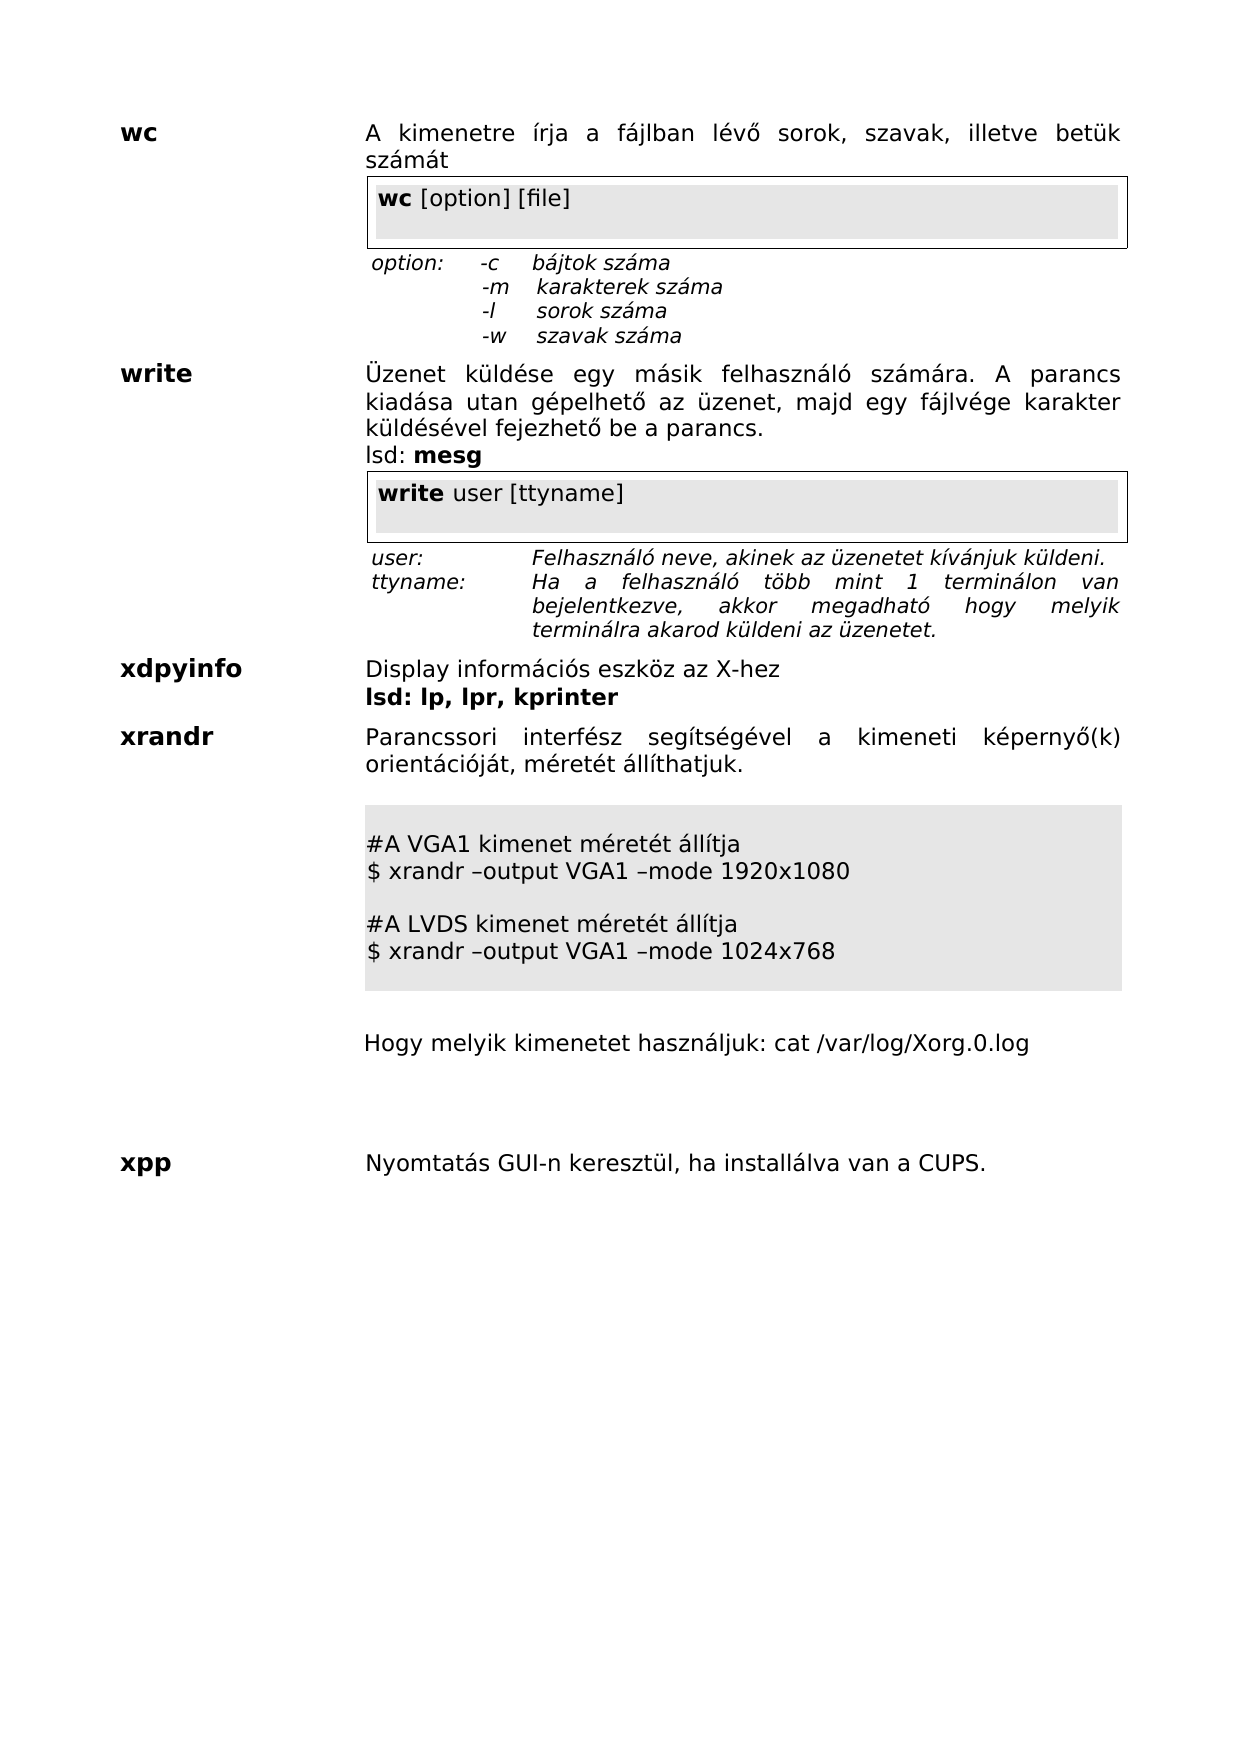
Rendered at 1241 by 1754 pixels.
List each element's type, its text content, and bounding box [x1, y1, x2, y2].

text -m karakterek száma [482, 275, 1122, 299]
text lsd: lp, lpr, kprinter [365, 684, 1122, 710]
text Hogy melyik kimenetet használjuk: cat /var/log/Xorg.0.log [364, 1030, 1122, 1056]
text -l sorok száma [482, 299, 1122, 324]
text xdpyinfo Display információs eszköz az X-hez [120, 654, 1122, 684]
text #A VGA1 kimenet méretét állítja [365, 831, 1122, 858]
text write Üzenet küldése egy másik felhasználó számára. A parancs kiadása utan gépelhető az üzenet, majd egy fájlvége karakter küldésével fejezhető be a parancs. [120, 360, 1122, 442]
text user: Felhasználó neve, akinek az üzenetet kívánjuk küldeni. [371, 546, 1122, 570]
text xrandr Parancssori interfész segítségével a kimeneti képernyő(k) orientációját, méretét állíthatjuk. [120, 722, 1122, 778]
text wc A kimenetre írja a fájlban lévő sorok, szavak, illetve betük számát [120, 118, 1122, 174]
text #A LVDS kimenet méretét állítja [365, 911, 1122, 938]
text $ xrandr –output VGA1 –mode 1024x768 [365, 938, 1122, 965]
text wc [option] [file] [376, 185, 1118, 212]
text -w szavak száma [482, 324, 1122, 348]
text lsd: mesg [365, 442, 1122, 469]
text write user [ttyname] [376, 480, 1118, 507]
text xpp Nyomtatás GUI-n keresztül, ha installálva van a CUPS. [120, 1148, 1122, 1177]
text option: -c bájtok száma [371, 251, 1122, 275]
text ttyname: Ha a felhasználó több mint 1 terminálon van bejelentkezve, akkor megadható hogy melyik terminálra akarod küldeni az üzenetet. [371, 570, 1122, 643]
text $ xrandr –output VGA1 –mode 1920x1080 [365, 858, 1122, 885]
